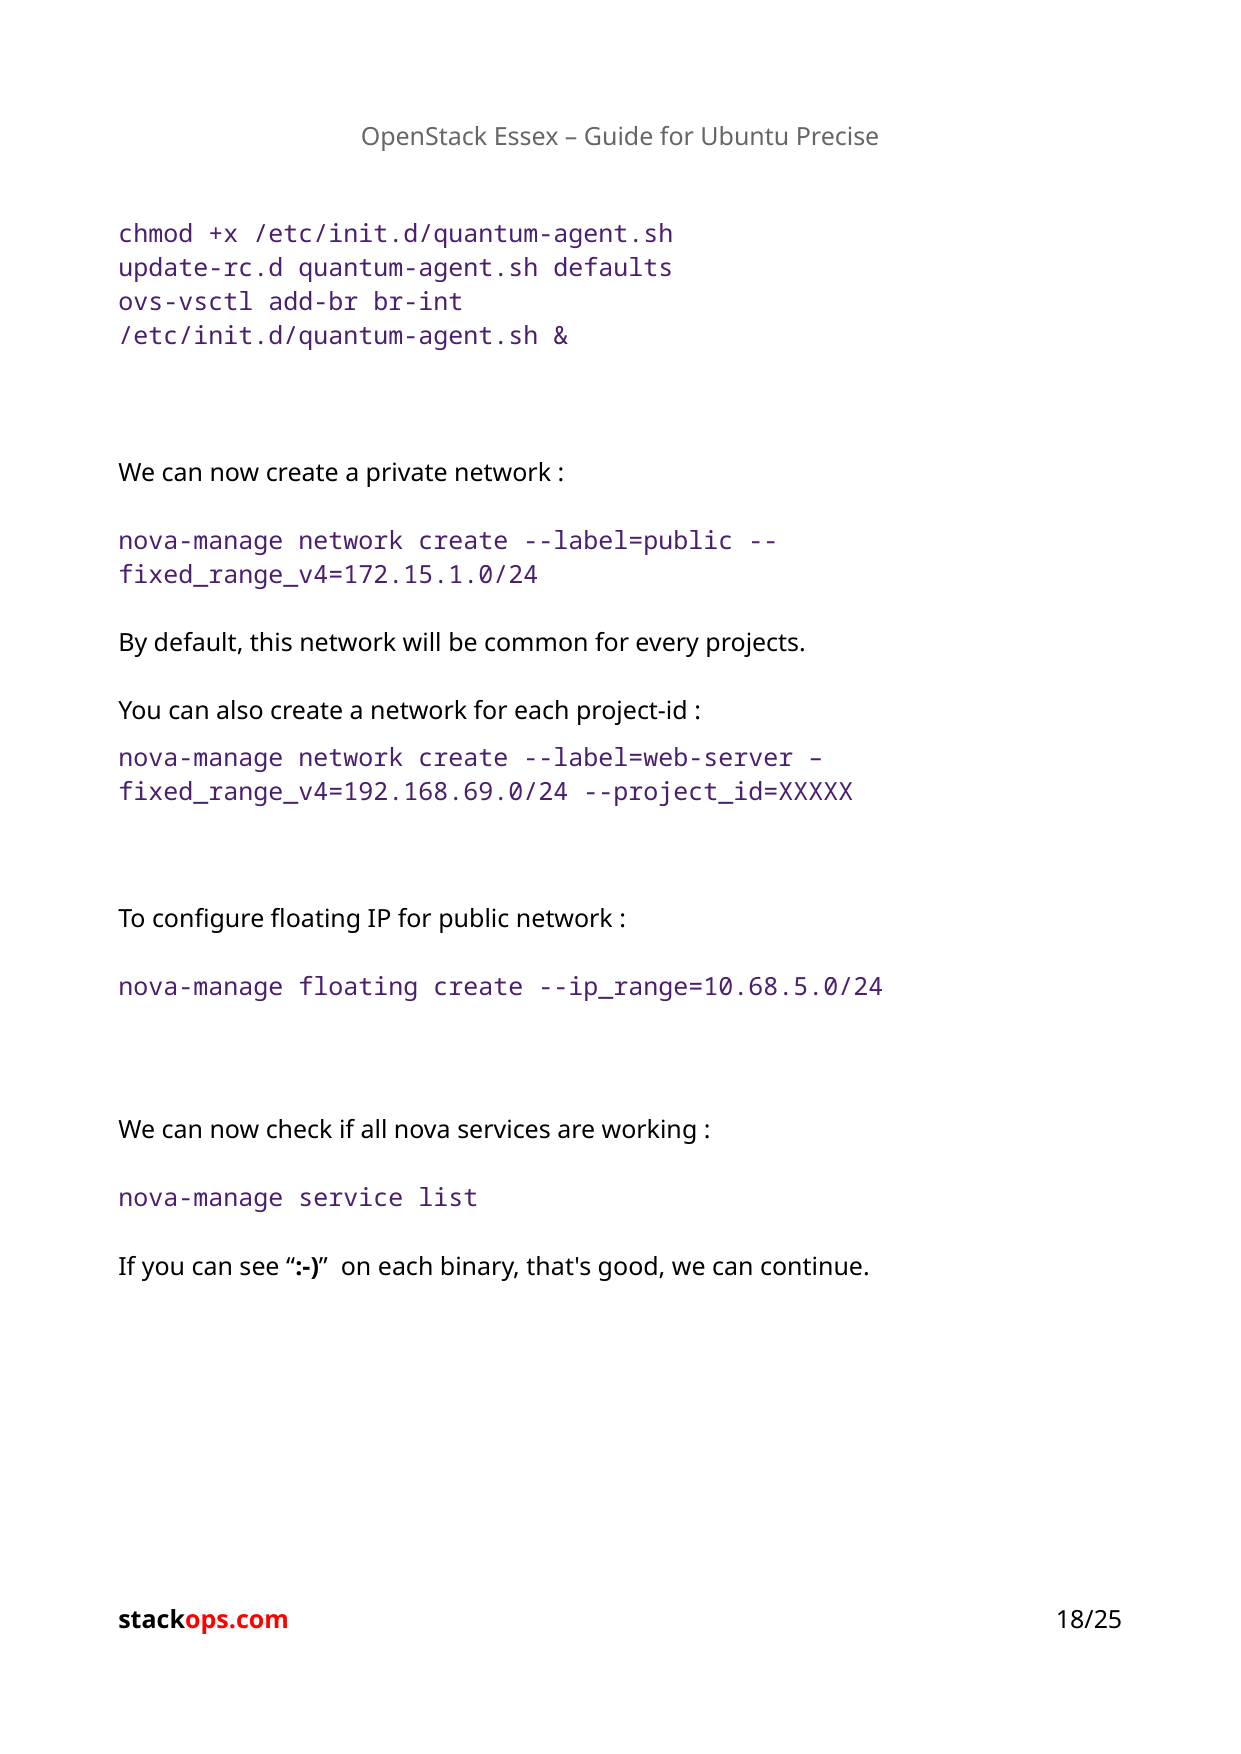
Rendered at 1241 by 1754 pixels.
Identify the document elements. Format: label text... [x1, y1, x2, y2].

text By default, this network will be common for every projects. [118, 624, 1122, 658]
text We can now check if all nova services are working : [118, 1112, 1122, 1146]
text /etc/init.d/quantum-agent.sh & [118, 318, 1122, 352]
text ovs-vsctl add-br br-int [118, 284, 1122, 318]
text nova-manage network create --label=web-server –fixed_range_v4=192.168.69.0/24 --project_id=XXXXX [118, 739, 1122, 807]
text nova-manage service list [118, 1180, 1122, 1214]
text chmod +x /etc/init.d/quantum-agent.sh [118, 216, 1122, 250]
text You can also create a network for each project-id : [118, 693, 1122, 727]
text nova-manage network create --label=public --fixed_range_v4=172.15.1.0/24 [118, 522, 1122, 590]
text If you can see “:-)” on each binary, that's good, we can continue. [118, 1248, 1122, 1282]
text update-rc.d quantum-agent.sh defaults [118, 250, 1122, 284]
text To configure floating IP for public network : [118, 900, 1122, 934]
text We can now create a private network : [118, 454, 1122, 488]
text nova-manage floating create --ip_range=10.68.5.0/24 [118, 968, 1122, 1003]
